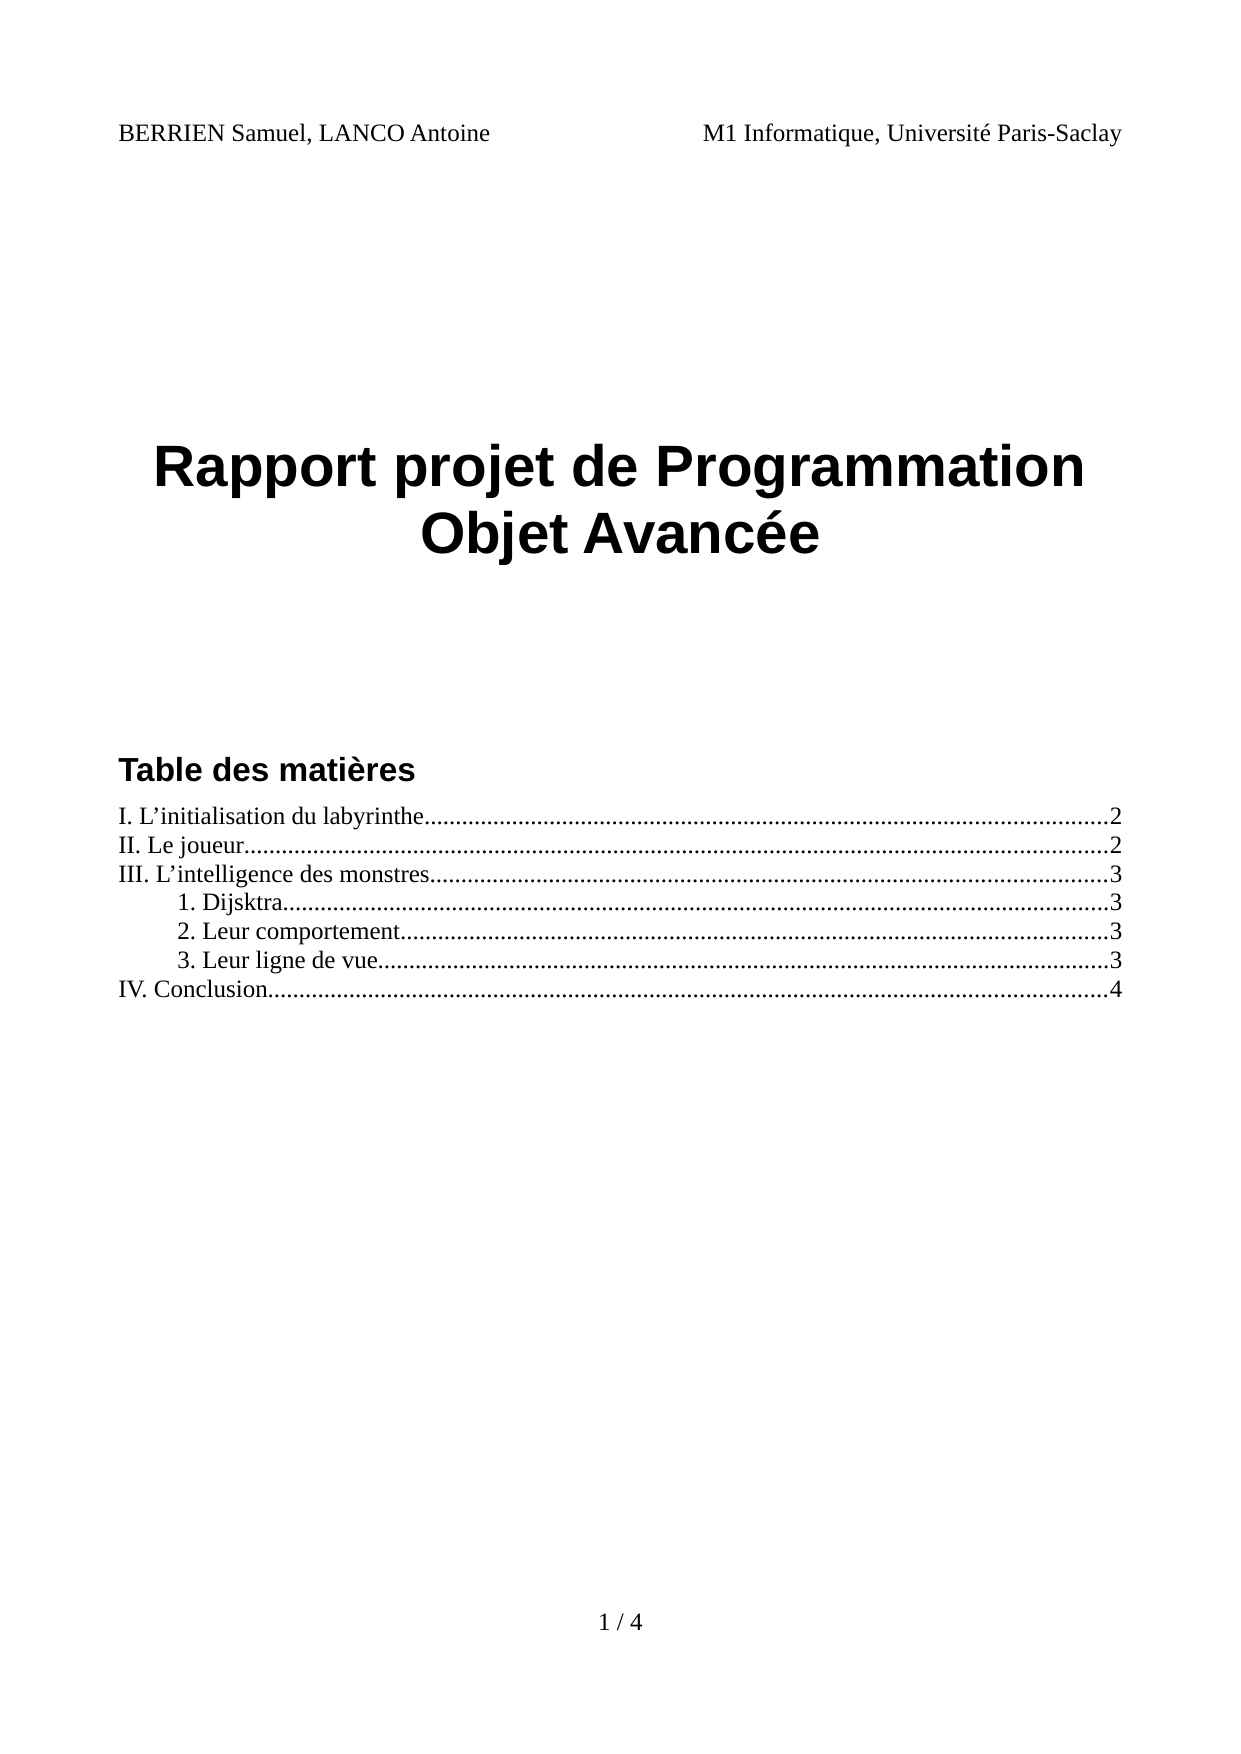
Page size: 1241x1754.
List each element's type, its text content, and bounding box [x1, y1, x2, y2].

text 3. Leur ligne de vue 3 [177, 945, 1122, 974]
subtitle Table des matières [118, 750, 1122, 789]
text II. Le joueur 2 [118, 830, 1122, 859]
text IV. Conclusion 4 [118, 974, 1122, 1002]
text 1. Dijsktra 3 [177, 887, 1122, 916]
text III. L’intelligence des monstres 3 [118, 859, 1122, 887]
text I. L’initialisation du labyrinthe 2 [118, 801, 1122, 830]
title Rapport projet de Programmation Objet Avancée [118, 431, 1122, 566]
text 2. Leur comportement 3 [177, 916, 1122, 945]
